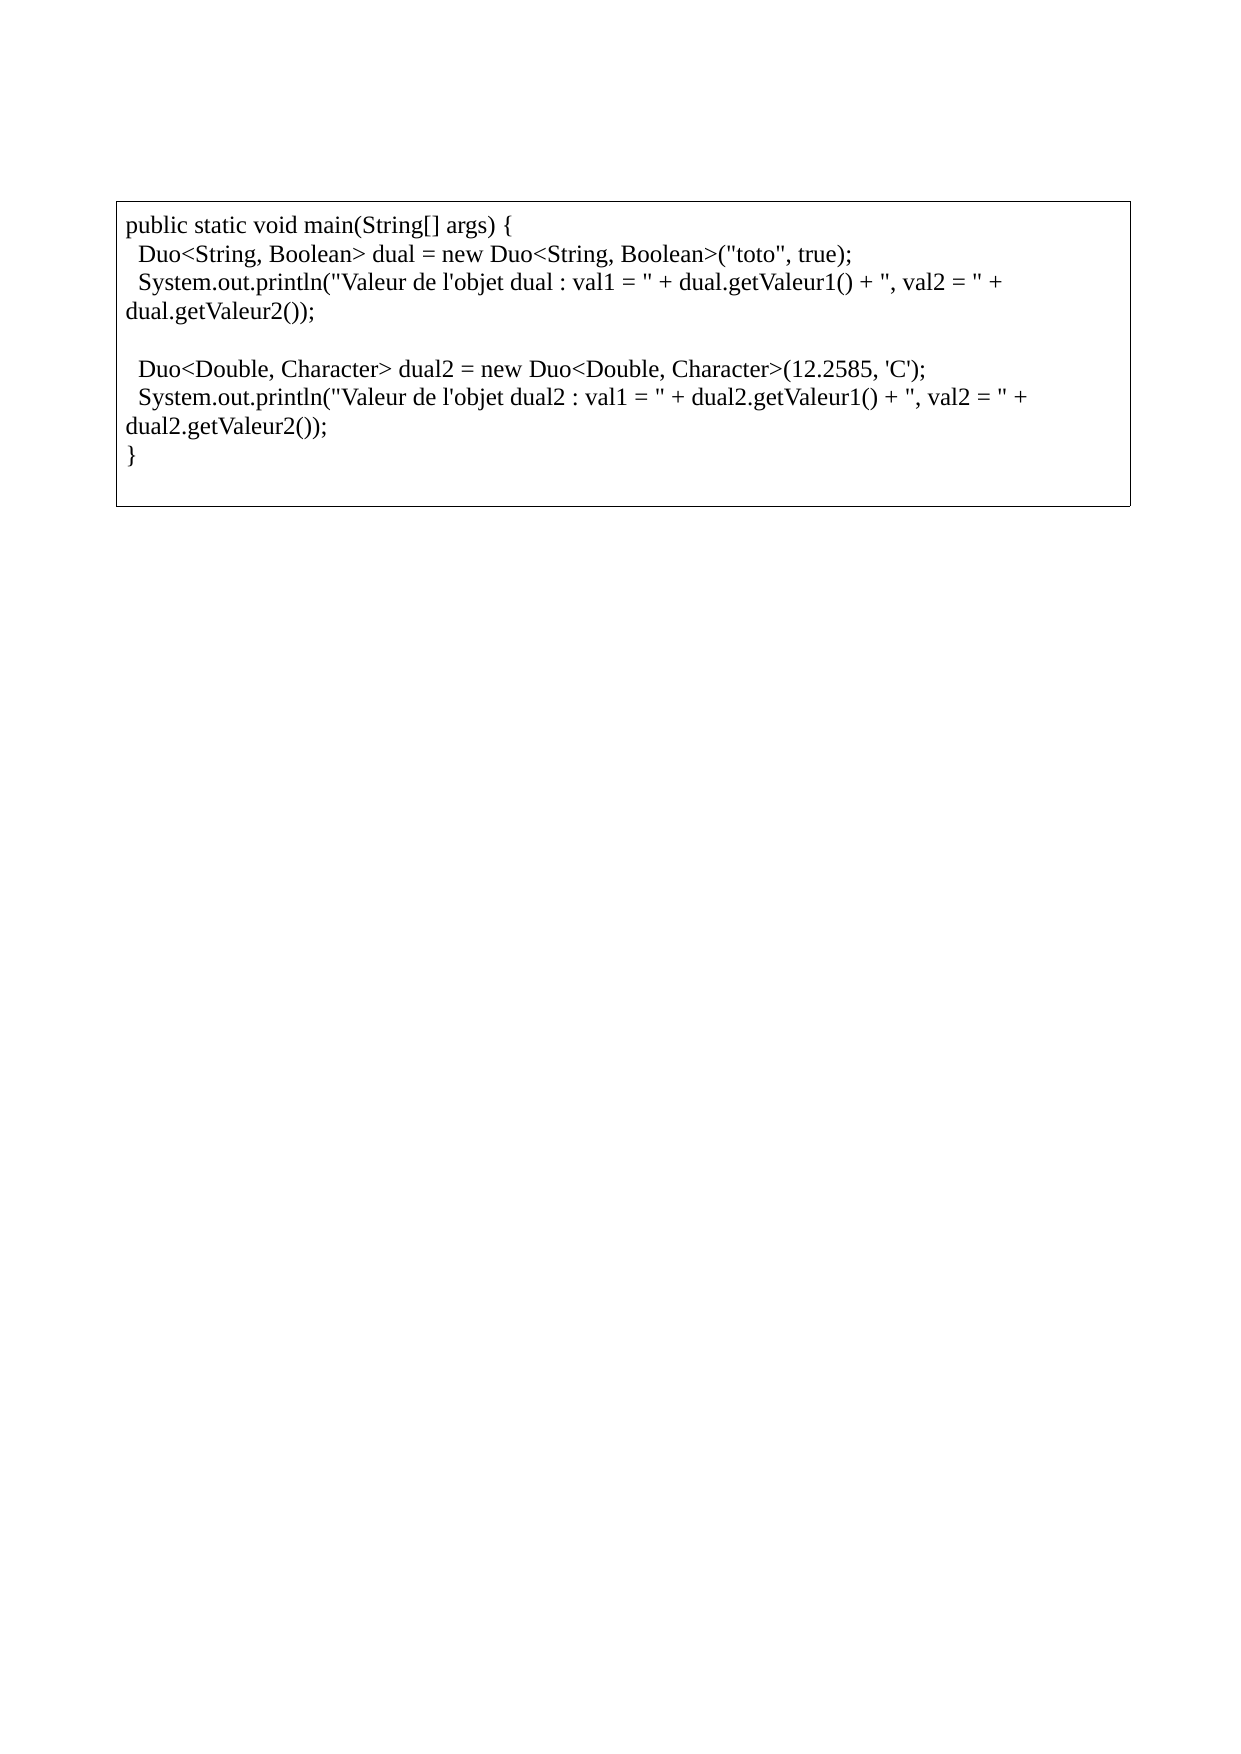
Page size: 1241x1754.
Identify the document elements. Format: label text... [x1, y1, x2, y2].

text System.out.println("Valeur de l'objet dual2 : val1 = " + dual2.getValeur1() + ", val2 = " + dual2.getValeur2()); [125, 382, 1121, 440]
text Duo<String, Boolean> dual = new Duo<String, Boolean>("toto", true); [125, 239, 1121, 267]
text } [125, 440, 1121, 469]
text System.out.println("Valeur de l'objet dual : val1 = " + dual.getValeur1() + ", val2 = " + dual.getValeur2()); [125, 267, 1121, 325]
text public static void main(String[] args) { [125, 210, 1121, 239]
text Duo<Double, Character> dual2 = new Duo<Double, Character>(12.2585, 'C'); [125, 354, 1121, 382]
